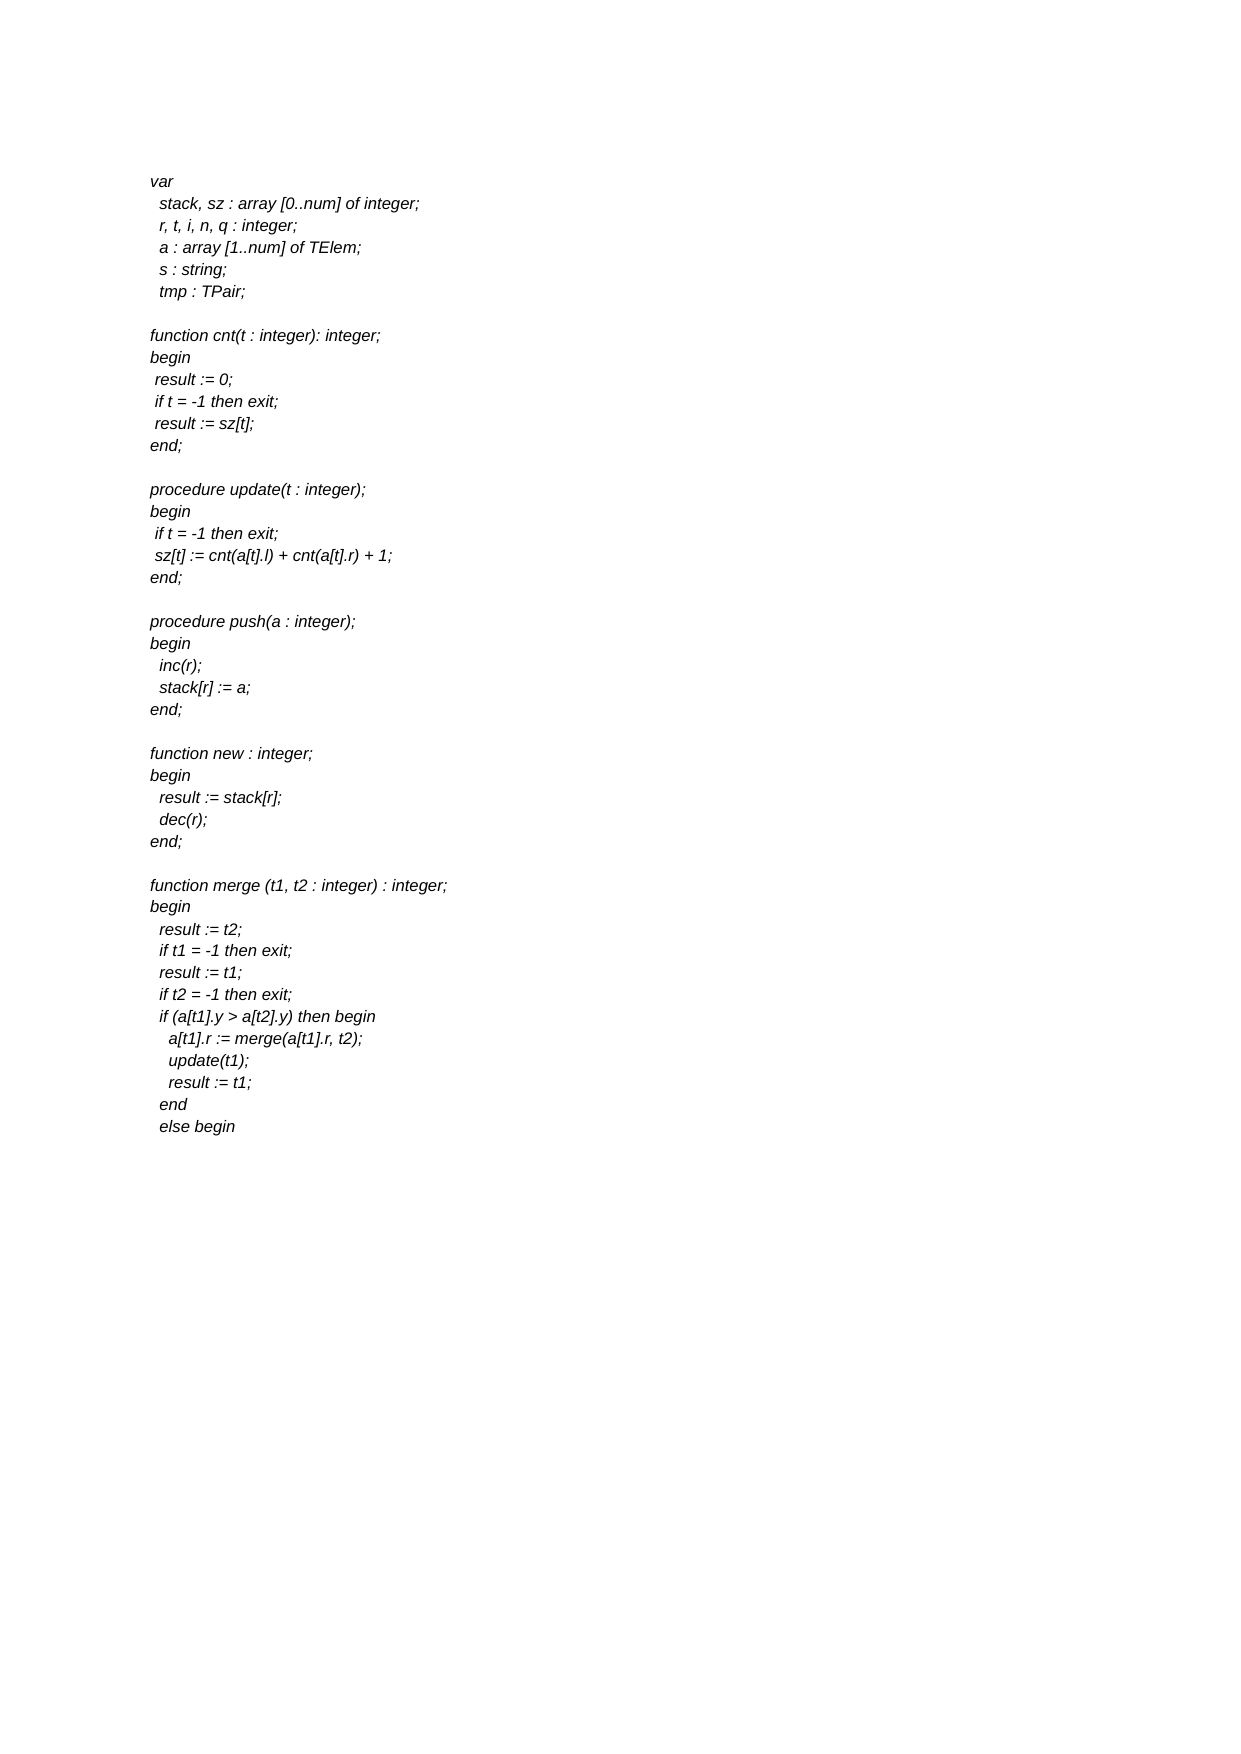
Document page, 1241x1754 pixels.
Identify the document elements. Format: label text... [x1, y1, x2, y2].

text r, t, i, n, q : integer; [150, 216, 1090, 235]
text stack[r] := a; [150, 677, 1090, 697]
text a : array [1..num] of TElem; [150, 238, 1090, 257]
text if t = -1 then exit; [150, 392, 1090, 411]
text sz[t] := cnt(a[t].l) + cnt(a[t].r) + 1; [150, 546, 1090, 565]
text function cnt(t : integer): integer; [150, 326, 1090, 345]
text var [150, 172, 1090, 191]
text begin [150, 633, 1090, 653]
text procedure push(a : integer); [150, 612, 1090, 631]
text result := t2; [150, 919, 1090, 938]
text if t2 = -1 then exit; [150, 985, 1090, 1004]
text s : string; [150, 260, 1090, 279]
text begin [150, 348, 1090, 367]
text function merge (t1, t2 : integer) : integer; [150, 875, 1090, 894]
text a[t1].r := merge(a[t1].r, t2); [150, 1029, 1090, 1048]
text if t = -1 then exit; [150, 524, 1090, 543]
text if (a[t1].y > a[t2].y) then begin [150, 1007, 1090, 1026]
text end; [150, 568, 1090, 587]
text dec(r); [150, 809, 1090, 828]
text end; [150, 831, 1090, 851]
text result := sz[t]; [150, 414, 1090, 433]
text end; [150, 436, 1090, 455]
text result := stack[r]; [150, 787, 1090, 807]
text result := 0; [150, 370, 1090, 389]
text begin [150, 765, 1090, 784]
text inc(r); [150, 656, 1090, 675]
text end; [150, 699, 1090, 719]
text result := t1; [150, 963, 1090, 982]
text tmp : TPair; [150, 282, 1090, 301]
text begin [150, 897, 1090, 916]
text update(t1); [150, 1051, 1090, 1070]
text result := t1; [150, 1073, 1090, 1092]
text procedure update(t : integer); [150, 480, 1090, 499]
text begin [150, 502, 1090, 521]
text else begin [150, 1117, 1090, 1136]
text end [150, 1095, 1090, 1114]
text stack, sz : array [0..num] of integer; [150, 194, 1090, 213]
text function new : integer; [150, 743, 1090, 763]
text if t1 = -1 then exit; [150, 941, 1090, 960]
